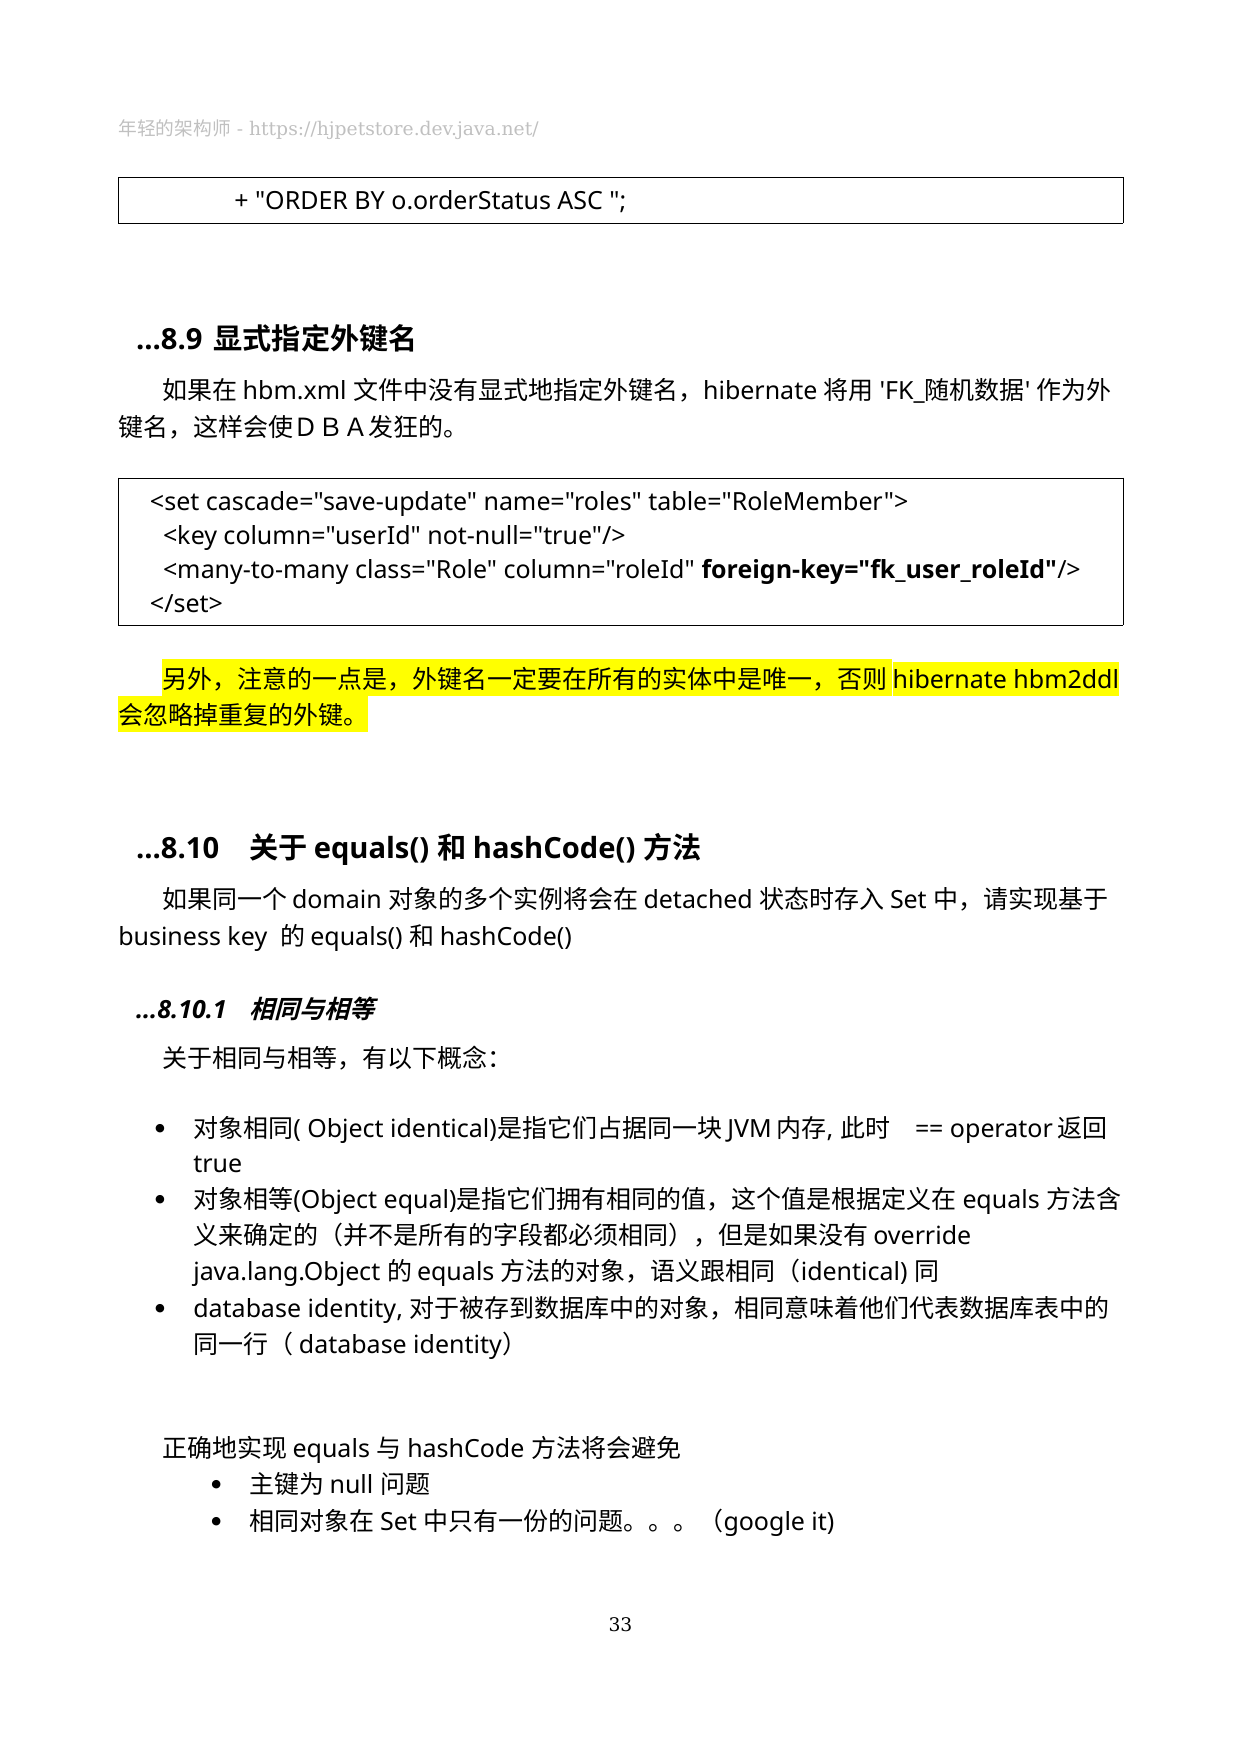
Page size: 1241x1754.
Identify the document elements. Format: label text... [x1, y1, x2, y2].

subtitle 相同与相等 [136, 990, 1122, 1026]
list 主键为null 问题 [212, 1465, 1122, 1501]
list 对象相同( Object identical)是指它们占据同一块JVM内存, 此时 == operator返回 true [156, 1109, 1122, 1179]
list 相同对象在 Set 中只有一份的问题。。。（google it) [212, 1501, 1122, 1537]
subtitle 显式指定外键名 [136, 316, 1122, 358]
list 对象相等(Object equal)是指它们拥有相同的值，这个值是根据定义在 equals 方法含义来确定的（并不是所有的字段都必须相同），但是如果没有override java.lang.Object 的equals 方法的对象，语义跟相同（identical) 同 [156, 1179, 1122, 1288]
text 关于相同与相等，有以下概念： [118, 1039, 1122, 1075]
text 如果在 hbm.xml 文件中没有显式地指定外键名，hibernate 将用 'FK_随机数据' 作为外键名，这样会使ＤＢＡ发狂的。 [118, 371, 1122, 443]
subtitle 关于equals() 和 hashCode() 方法 [136, 825, 1122, 867]
text 如果同一个domain 对象的多个实例将会在detached 状态时存入 Set 中，请实现基于business key 的equals() 和 hashCode() [118, 880, 1122, 952]
text 另外，注意的一点是，外键名一定要在所有的实体中是唯一，否则 hibernate hbm2ddl会忽略掉重复的外键。 [118, 659, 1122, 732]
text 正确地实现 equals 与 hashCode 方法将会避免 [118, 1429, 1122, 1465]
table_header <set cascade="save-update" name="roles" table="RoleMember"> <key column="userId" not-null="true"/> <many-to-many class="Role" column="roleId" foreign-key="fk_user_roleId"/> </set> [119, 479, 1123, 625]
list database identity, 对于被存到数据库中的对象，相同意味着他们代表数据库表中的同一行（ database identity） [156, 1288, 1122, 1361]
table_header + "ORDER BY o.orderStatus ASC "; [119, 178, 1123, 223]
